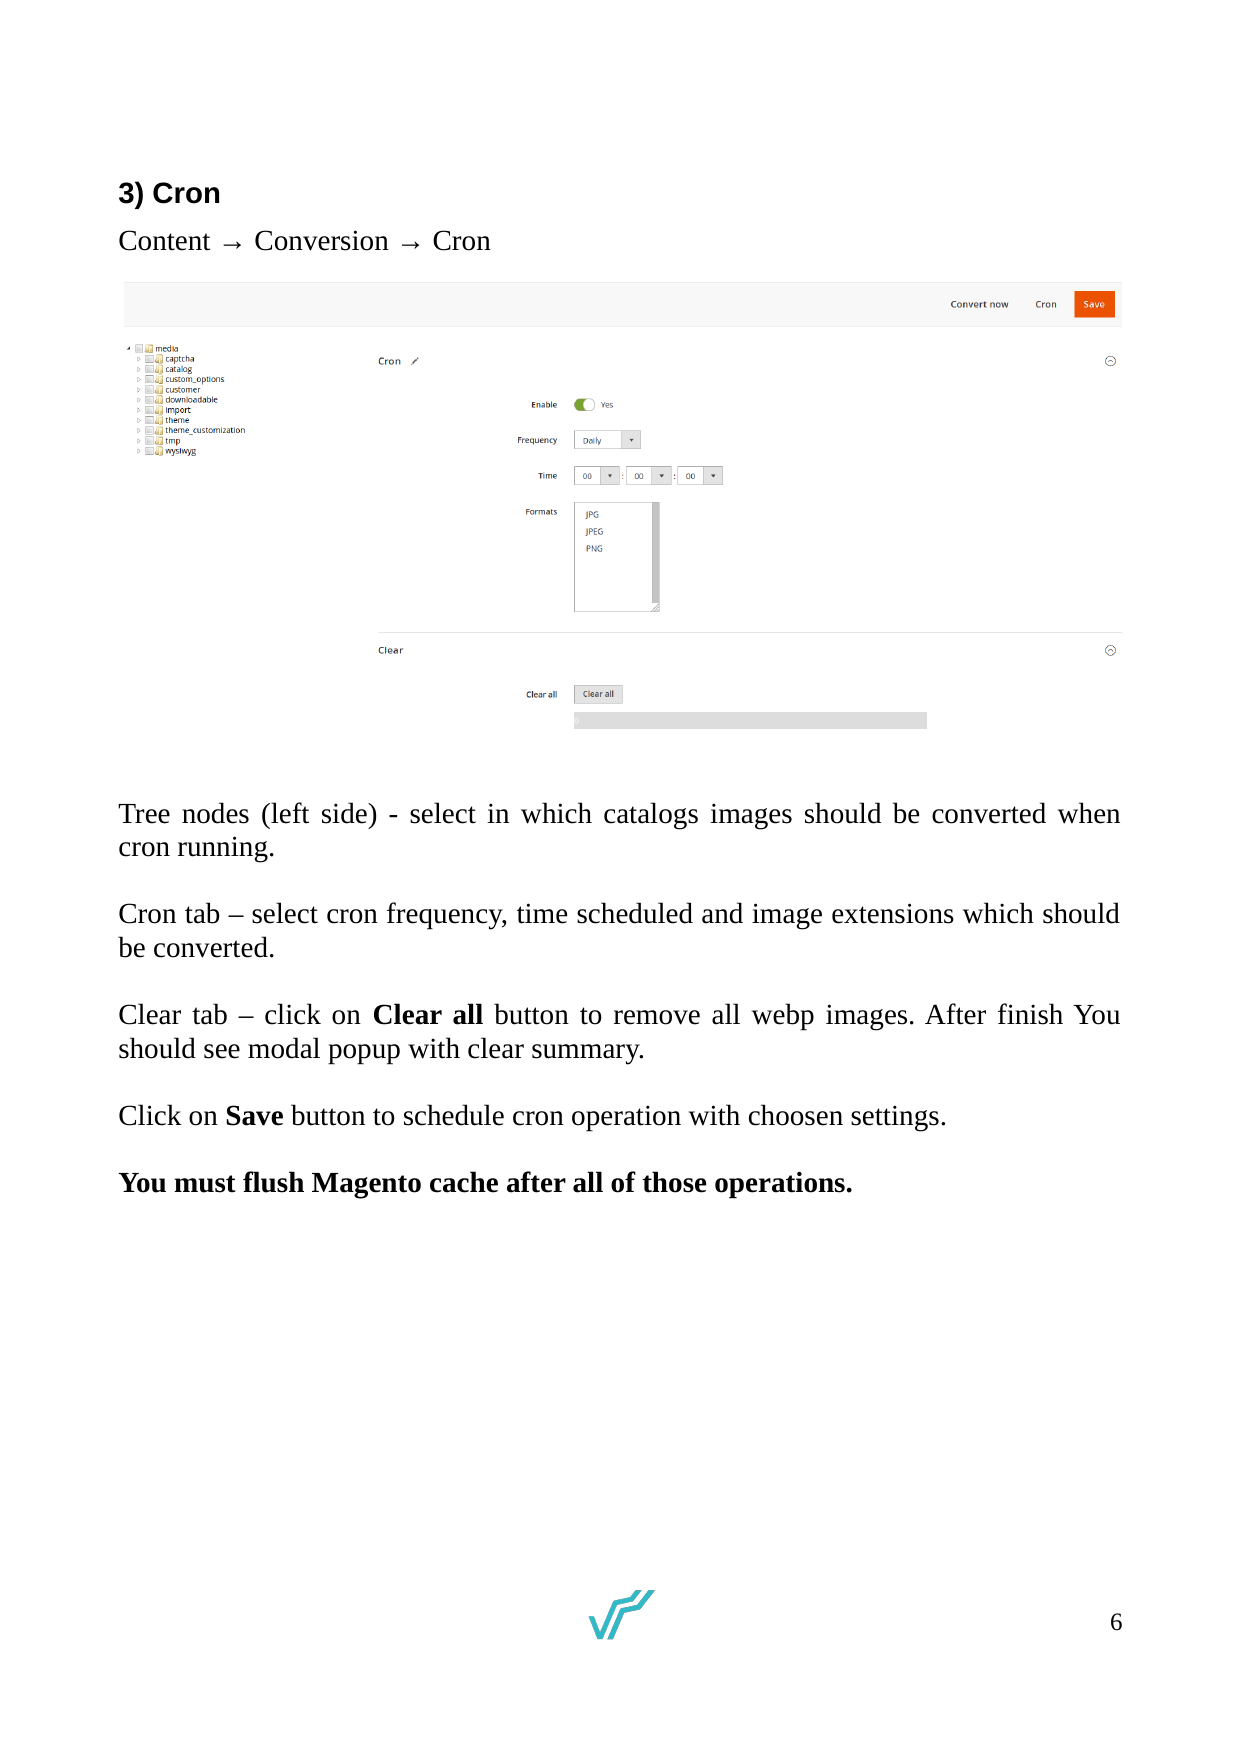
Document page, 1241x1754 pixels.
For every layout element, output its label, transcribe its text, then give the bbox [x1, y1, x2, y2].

picture [584, 1577, 656, 1649]
text Cron tab – select cron frequency, time scheduled and image extensions which should be converted. [118, 897, 1122, 964]
text Tree nodes (left side) - select in which catalogs images should be converted when cron running. [118, 796, 1122, 863]
text Content → Conversion → Cron [118, 223, 1122, 256]
text Clear tab – click on Clear all button to remove all webp images. After finish You should see modal popup with clear summary. [118, 997, 1122, 1064]
text Click on Save button to schedule cron operation with choosen settings. [118, 1098, 1122, 1131]
subtitle 3) Cron [118, 176, 1122, 210]
picture [118, 275, 1123, 738]
text You must flush Magento cache after all of those operations. [118, 1165, 1122, 1198]
